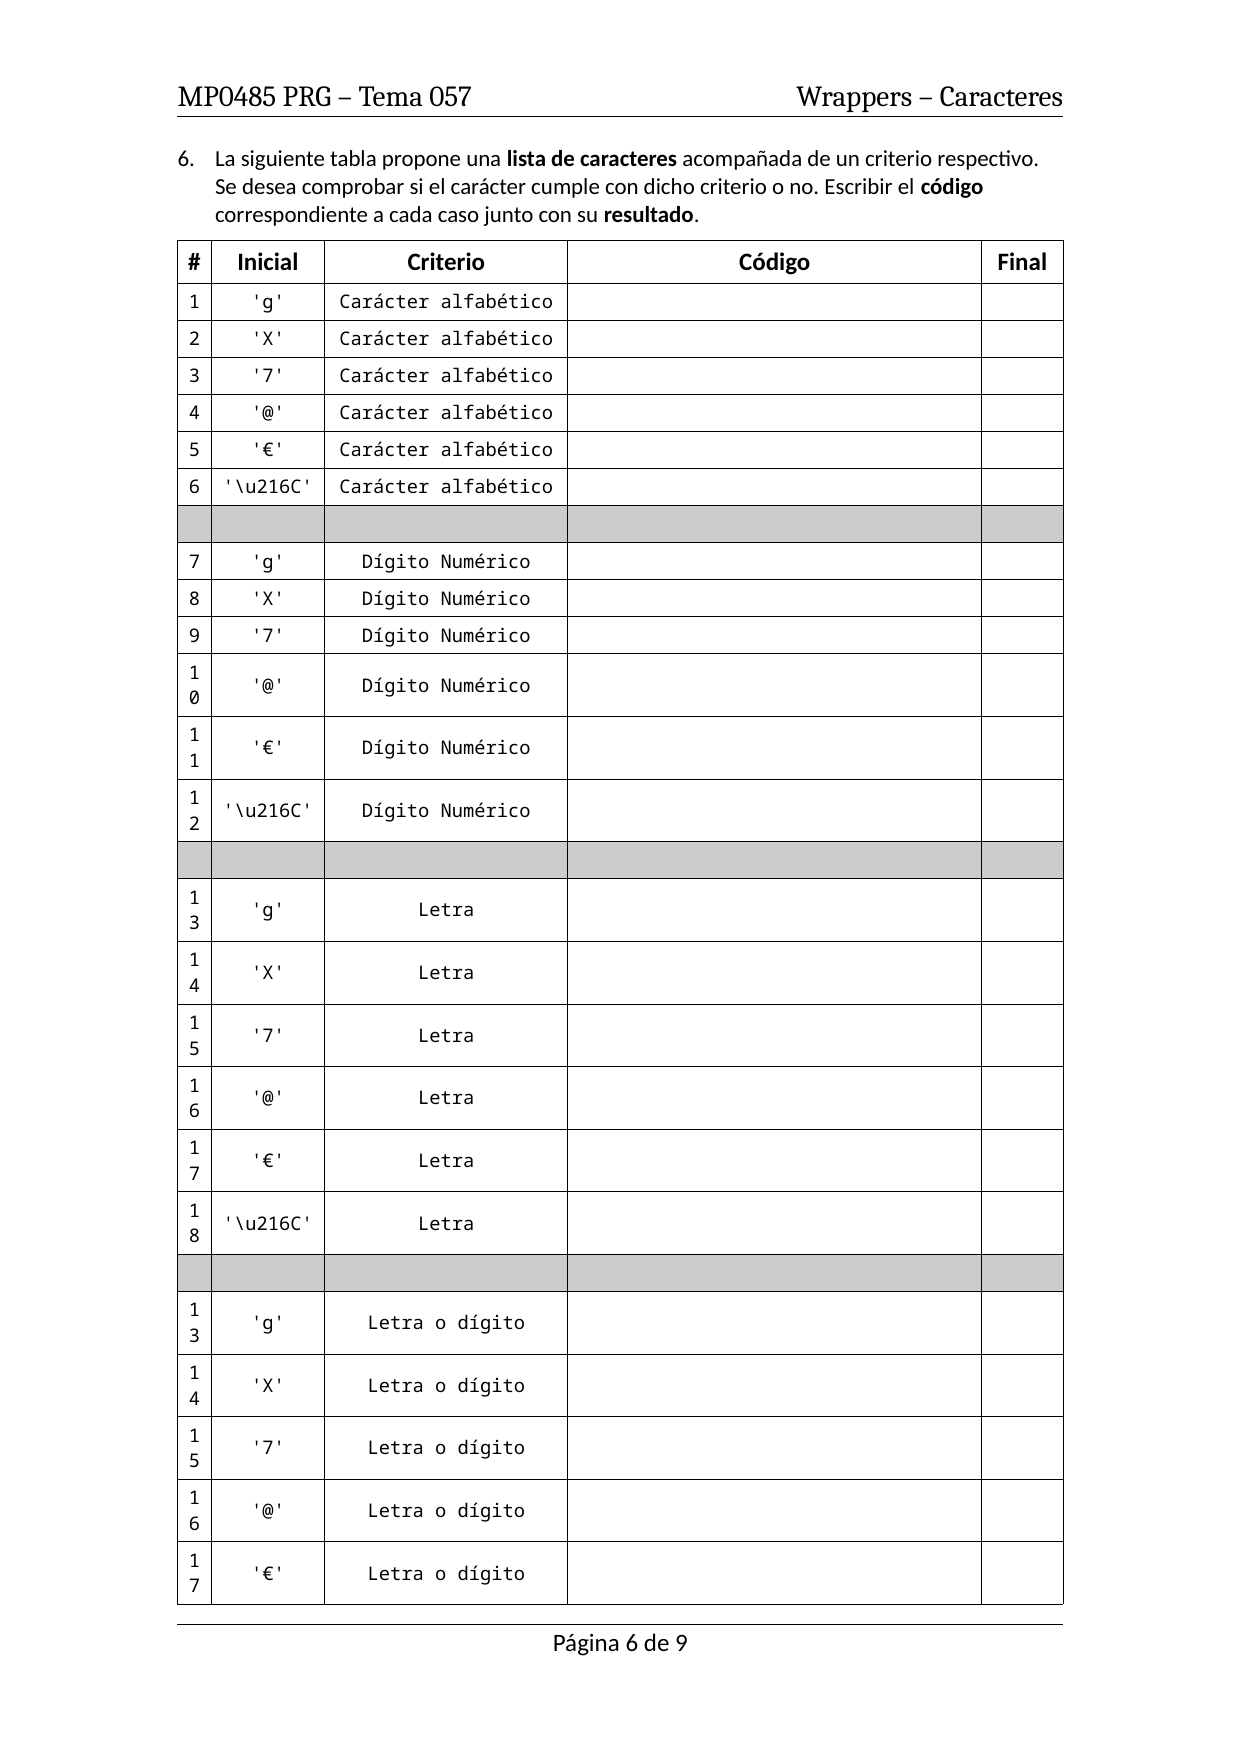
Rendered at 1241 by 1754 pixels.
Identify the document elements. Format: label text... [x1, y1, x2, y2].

table_cell 'g' [212, 284, 324, 319]
table_cell [982, 1192, 1063, 1254]
table_cell [568, 1192, 981, 1254]
table_cell '€' [212, 1130, 324, 1191]
table_cell 10 [178, 654, 211, 716]
table_cell '@' [212, 1067, 324, 1129]
table_cell Letra o dígito [325, 1355, 567, 1416]
table_cell [568, 1542, 981, 1604]
table_cell [982, 717, 1063, 778]
table_cell Letra [325, 879, 567, 941]
table_cell Letra o dígito [325, 1292, 567, 1353]
table_cell '€' [212, 1542, 324, 1604]
table_cell 1 [178, 284, 211, 319]
table_cell Letra o dígito [325, 1480, 567, 1541]
table_cell 14 [178, 942, 211, 1003]
table_cell [568, 1130, 981, 1191]
table_cell [178, 842, 211, 878]
table_cell '@' [212, 1480, 324, 1541]
table_cell 'g' [212, 1292, 324, 1353]
table_cell 9 [178, 617, 211, 653]
table_cell 6 [178, 469, 211, 505]
table_cell '\u216C' [212, 469, 324, 505]
list La siguiente tabla propone una lista de caracteres acompañada de un criterio respectivo. Se desea comprobar si el carácter cumple con dicho criterio o no. Escribir el código correspondiente a cada caso junto con su resultado. [177, 144, 1063, 228]
table_cell Dígito Numérico [325, 580, 567, 616]
table_cell [982, 617, 1063, 653]
table_cell Letra [325, 1005, 567, 1066]
table_cell [982, 1255, 1063, 1291]
table_cell [568, 1255, 981, 1291]
table_cell [568, 1292, 981, 1353]
table_header Código [568, 241, 981, 282]
table_cell [568, 1005, 981, 1066]
table_cell [325, 506, 567, 542]
table_cell [568, 717, 981, 778]
table_cell [178, 1255, 211, 1291]
table_cell [982, 842, 1063, 878]
table_header Final [982, 241, 1063, 282]
table_cell Letra [325, 1130, 567, 1191]
table_cell 17 [178, 1542, 211, 1604]
table_cell 'X' [212, 580, 324, 616]
table_cell [568, 879, 981, 941]
table_cell 15 [178, 1417, 211, 1479]
table_cell 14 [178, 1355, 211, 1416]
table_cell [982, 879, 1063, 941]
table_cell [982, 1005, 1063, 1066]
table_cell [982, 1355, 1063, 1416]
table_cell Carácter alfabético [325, 432, 567, 468]
table_cell [568, 580, 981, 616]
table_cell 16 [178, 1067, 211, 1129]
table_cell [982, 284, 1063, 319]
table_cell [982, 506, 1063, 542]
table_cell Letra [325, 942, 567, 1003]
table_cell [982, 942, 1063, 1003]
table_cell 12 [178, 780, 211, 841]
table_cell 11 [178, 717, 211, 778]
table_cell '@' [212, 654, 324, 716]
table_cell [212, 842, 324, 878]
table_cell '7' [212, 1417, 324, 1479]
table_cell 'X' [212, 942, 324, 1003]
table_cell [982, 1480, 1063, 1541]
table_cell [982, 395, 1063, 431]
table_cell [212, 506, 324, 542]
table_header # [178, 241, 211, 282]
table_cell [325, 842, 567, 878]
table_cell [982, 1130, 1063, 1191]
table_cell Letra [325, 1192, 567, 1254]
table_cell 18 [178, 1192, 211, 1254]
table_cell Letra o dígito [325, 1542, 567, 1604]
table_header Criterio [325, 241, 567, 282]
table_cell [568, 842, 981, 878]
table_cell [568, 780, 981, 841]
table_cell Dígito Numérico [325, 654, 567, 716]
table_cell '\u216C' [212, 1192, 324, 1254]
table_header Inicial [212, 241, 324, 282]
table_cell 5 [178, 432, 211, 468]
table_cell 2 [178, 321, 211, 357]
table_cell 16 [178, 1480, 211, 1541]
table_cell [568, 284, 981, 319]
table_cell [982, 358, 1063, 394]
table_cell [982, 654, 1063, 716]
table_cell [982, 1067, 1063, 1129]
table_cell [982, 1542, 1063, 1604]
table_cell Dígito Numérico [325, 617, 567, 653]
table_cell [568, 506, 981, 542]
table_cell 8 [178, 580, 211, 616]
table_cell 'X' [212, 1355, 324, 1416]
table_cell '@' [212, 395, 324, 431]
table_cell [568, 617, 981, 653]
table_cell [982, 1292, 1063, 1353]
table_cell [982, 543, 1063, 579]
table_cell [568, 1417, 981, 1479]
table_cell 'g' [212, 879, 324, 941]
table_cell Dígito Numérico [325, 717, 567, 778]
table_cell [982, 780, 1063, 841]
table_cell [982, 580, 1063, 616]
table_cell [568, 543, 981, 579]
table_cell Letra [325, 1067, 567, 1129]
table_cell Carácter alfabético [325, 284, 567, 319]
table_cell [982, 432, 1063, 468]
table_cell 13 [178, 1292, 211, 1353]
table_cell [568, 321, 981, 357]
table_cell [982, 469, 1063, 505]
table_cell 17 [178, 1130, 211, 1191]
table_cell [982, 321, 1063, 357]
table_cell Carácter alfabético [325, 358, 567, 394]
table_cell [325, 1255, 567, 1291]
table_cell [568, 432, 981, 468]
table_cell Dígito Numérico [325, 780, 567, 841]
table_cell [568, 358, 981, 394]
table_cell 13 [178, 879, 211, 941]
table_cell [568, 1067, 981, 1129]
table_cell Dígito Numérico [325, 543, 567, 579]
table_cell [568, 395, 981, 431]
table_cell '\u216C' [212, 780, 324, 841]
table_cell 'X' [212, 321, 324, 357]
table_cell 15 [178, 1005, 211, 1066]
table_cell 7 [178, 543, 211, 579]
table_cell [212, 1255, 324, 1291]
table_cell [178, 506, 211, 542]
table_cell [568, 469, 981, 505]
table_cell Letra o dígito [325, 1417, 567, 1479]
table_cell '7' [212, 617, 324, 653]
table_cell 4 [178, 395, 211, 431]
table_cell Carácter alfabético [325, 395, 567, 431]
table_cell 3 [178, 358, 211, 394]
table_cell 'g' [212, 543, 324, 579]
table_cell Carácter alfabético [325, 469, 567, 505]
table_cell [568, 1480, 981, 1541]
table_cell [982, 1417, 1063, 1479]
table_cell [568, 1355, 981, 1416]
table_cell '€' [212, 432, 324, 468]
table_cell [568, 654, 981, 716]
table_cell '7' [212, 358, 324, 394]
table_cell '€' [212, 717, 324, 778]
table_cell '7' [212, 1005, 324, 1066]
table_cell Carácter alfabético [325, 321, 567, 357]
table_cell [568, 942, 981, 1003]
